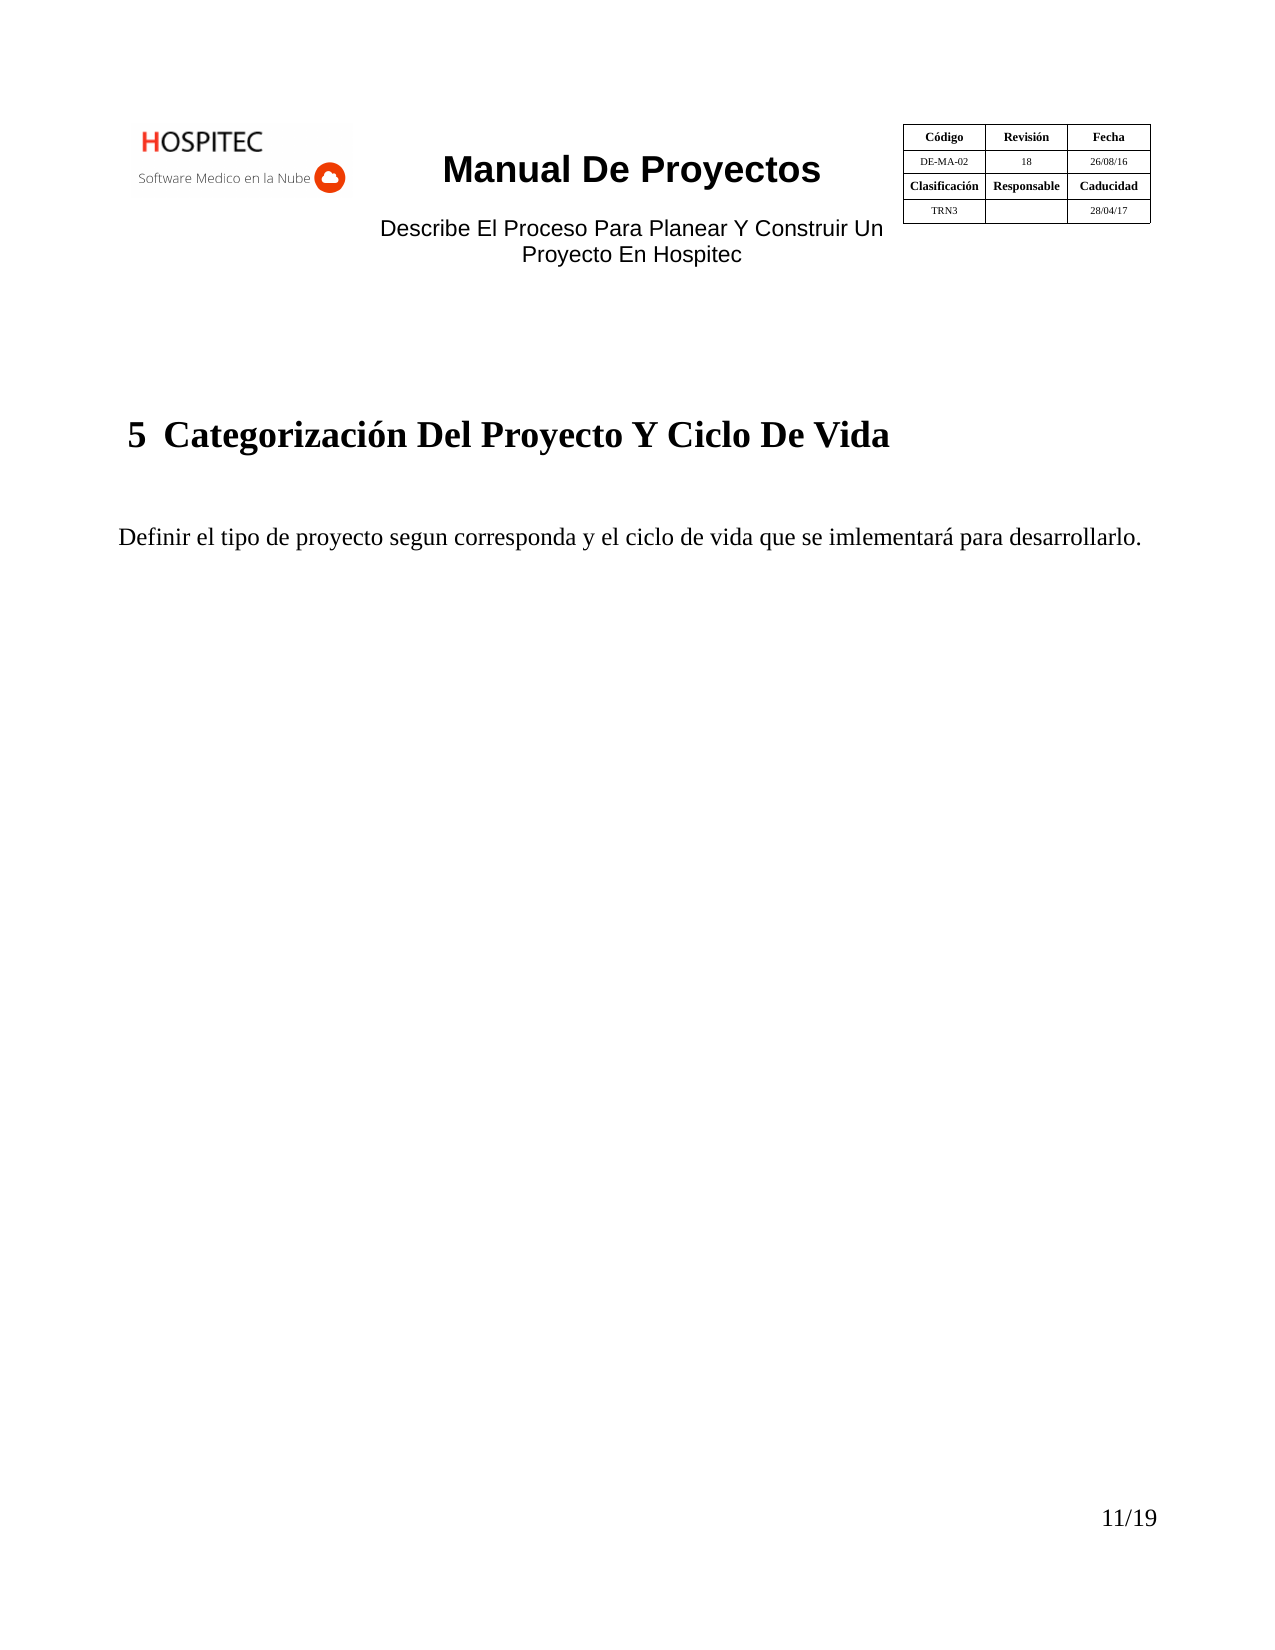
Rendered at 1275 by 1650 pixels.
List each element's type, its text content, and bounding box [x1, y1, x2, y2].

text Definir el tipo de proyecto segun corresponda y el ciclo de vida que se imlementará para desarrollarlo. [118, 522, 1157, 551]
picture [131, 123, 353, 198]
subtitle Categorización del proyecto y ciclo de vida [118, 412, 1157, 456]
